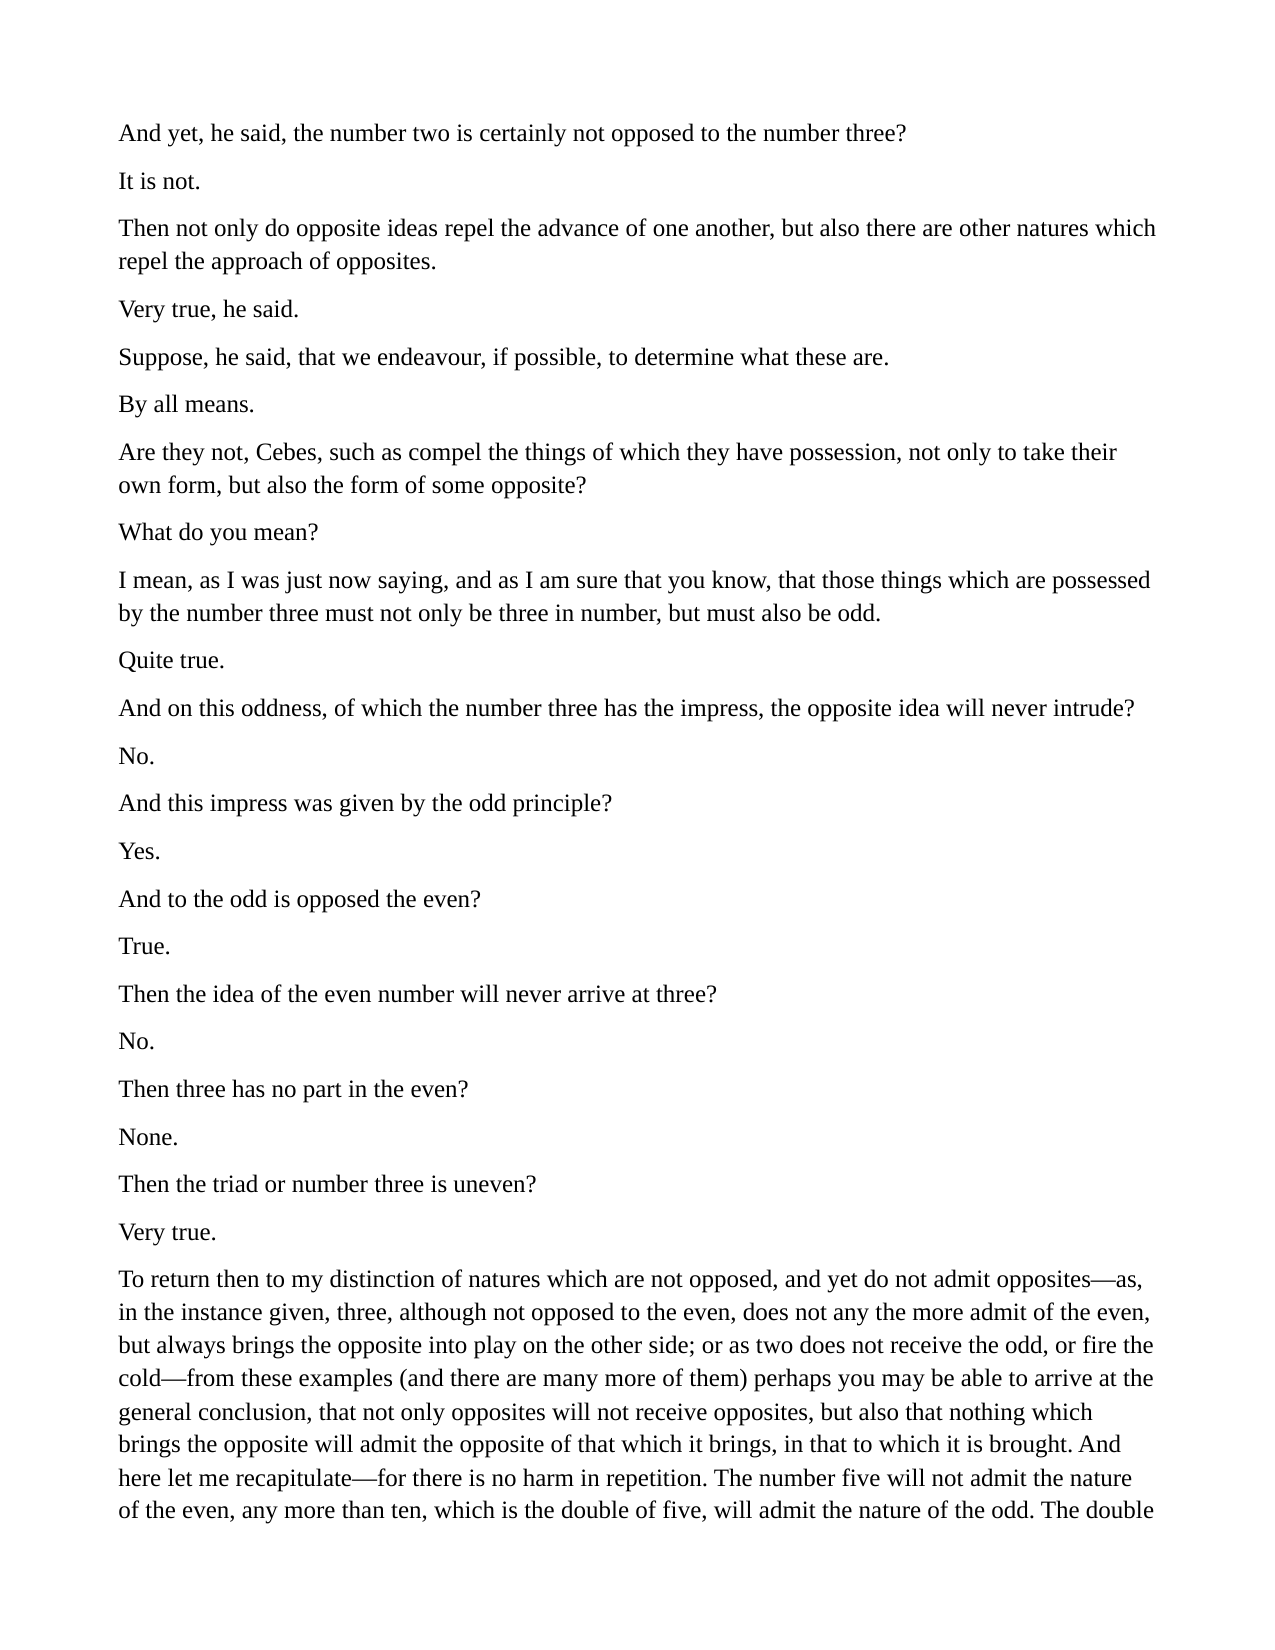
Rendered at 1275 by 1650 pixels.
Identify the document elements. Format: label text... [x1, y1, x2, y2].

text And to the odd is opposed the even? [118, 884, 1157, 912]
text By all means. [118, 389, 1157, 418]
text Then the idea of the even number will never arrive at three? [118, 979, 1157, 1008]
text Very true. [118, 1217, 1157, 1246]
text To return then to my distinction of natures which are not opposed, and yet do not admit opposites—as, in the instance given, three, although not opposed to the even, does not any the more admit of the even, but always brings the opposite into play on the other side; or as two does not receive the odd, or fire the cold—from these examples (and there are many more of them) perhaps you may be able to arrive at the general conclusion, that not only opposites will not receive opposites, but also that nothing which brings the opposite will admit the opposite of that which it brings, in that to which it is brought. And here let me recapitulate—for there is no harm in repetition. The number five will not admit the nature of the even, any more than ten, which is the double of five, will admit the nature of the odd. The double [118, 1264, 1157, 1524]
text Suppose, he said, that we endeavour, if possible, to determine what these are. [118, 342, 1157, 370]
text It is not. [118, 166, 1157, 194]
text True. [118, 931, 1157, 960]
text Very true, he said. [118, 294, 1157, 323]
text What do you mean? [118, 517, 1157, 546]
text Are they not, Cebes, such as compel the things of which they have possession, not only to take their own form, but also the form of some opposite? [118, 437, 1157, 498]
text And on this oddness, of which the number three has the impress, the opposite idea will never intrude? [118, 693, 1157, 722]
text No. [118, 1026, 1157, 1055]
text And this impress was given by the odd principle? [118, 788, 1157, 817]
text Then three has no part in the even? [118, 1074, 1157, 1103]
text Quite true. [118, 646, 1157, 674]
text None. [118, 1122, 1157, 1150]
text Yes. [118, 836, 1157, 865]
text I mean, as I was just now saying, and as I am sure that you know, that those things which are possessed by the number three must not only be three in number, but must also be odd. [118, 565, 1157, 627]
text And yet, he said, the number two is certainly not opposed to the number three? [118, 118, 1157, 147]
text No. [118, 741, 1157, 769]
text Then not only do opposite ideas repel the advance of one another, but also there are other natures which repel the approach of opposites. [118, 213, 1157, 275]
text Then the triad or number three is uneven? [118, 1169, 1157, 1198]
